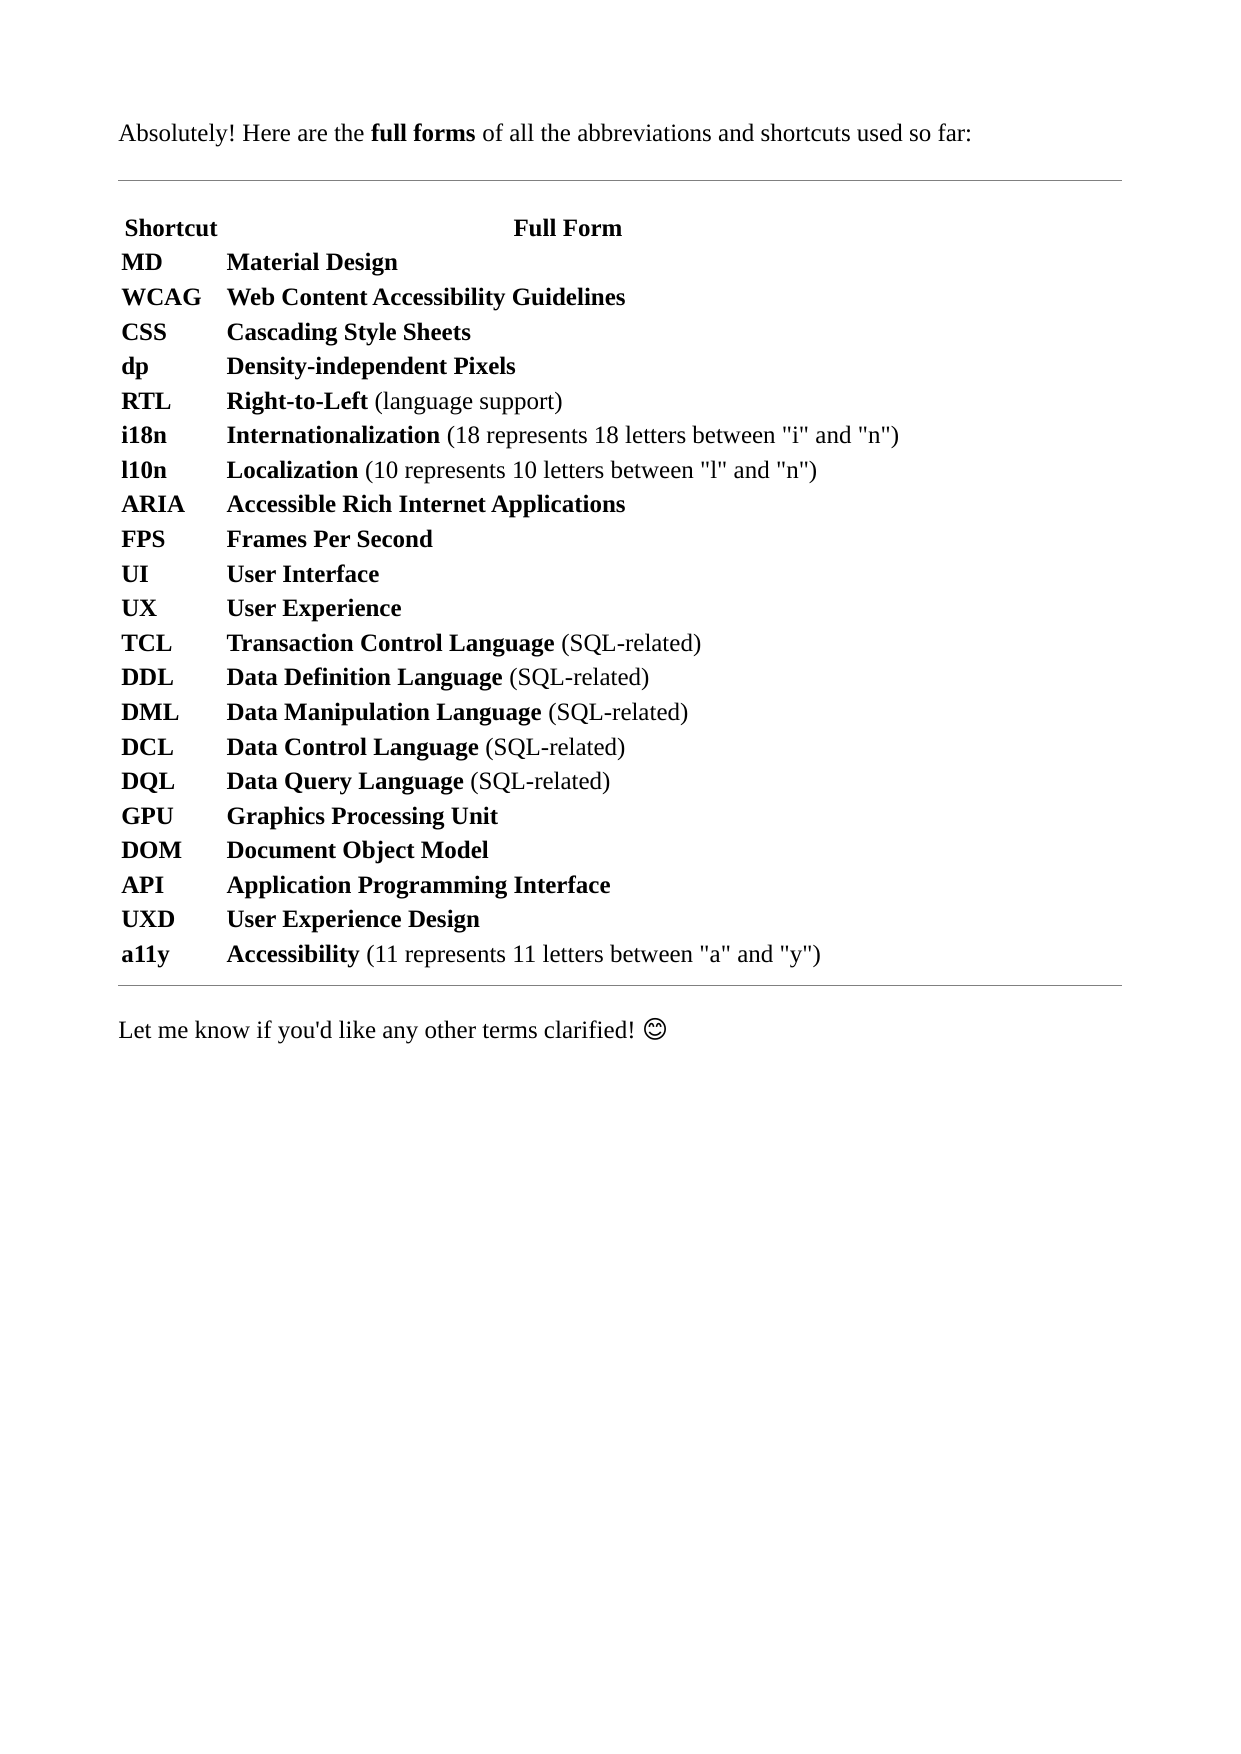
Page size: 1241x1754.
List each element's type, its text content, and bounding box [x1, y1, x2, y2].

text Let me know if you'd like any other terms clarified! 😊 [118, 1015, 1122, 1044]
table_cell User Interface [224, 556, 912, 590]
table_cell DML [118, 694, 223, 729]
table_cell Frames Per Second [224, 521, 912, 556]
table_cell WCAG [118, 279, 223, 314]
table_cell RTL [118, 383, 223, 417]
table_cell User Experience [224, 590, 912, 625]
table_cell Cascading Style Sheets [224, 314, 912, 348]
table_cell DCL [118, 729, 223, 763]
table_cell Accessible Rich Internet Applications [224, 487, 912, 521]
table_cell i18n [118, 418, 223, 452]
table_cell UI [118, 556, 223, 590]
table_cell Localization (10 represents 10 letters between "l" and "n") [224, 452, 912, 487]
table_cell ARIA [118, 487, 223, 521]
table_cell UXD [118, 902, 223, 936]
table_cell UX [118, 590, 223, 625]
table_cell Application Programming Interface [224, 867, 912, 902]
table_cell Data Manipulation Language (SQL-related) [224, 694, 912, 729]
table_cell Data Query Language (SQL-related) [224, 763, 912, 798]
table_cell GPU [118, 798, 223, 832]
table_header Full Form [224, 210, 912, 244]
table_cell TCL [118, 625, 223, 659]
table_cell l10n [118, 452, 223, 487]
table_cell MD [118, 245, 223, 279]
table_cell Data Definition Language (SQL-related) [224, 660, 912, 694]
table_cell Material Design [224, 245, 912, 279]
table_header Shortcut [118, 210, 223, 244]
table_cell a11y [118, 936, 223, 971]
table_cell Document Object Model [224, 833, 912, 867]
table_cell DDL [118, 660, 223, 694]
table_cell DOM [118, 833, 223, 867]
table_cell DQL [118, 763, 223, 798]
table_cell Right-to-Left (language support) [224, 383, 912, 417]
table_cell Web Content Accessibility Guidelines [224, 279, 912, 314]
table_cell Data Control Language (SQL-related) [224, 729, 912, 763]
table_cell API [118, 867, 223, 902]
table_cell dp [118, 348, 223, 383]
table_cell User Experience Design [224, 902, 912, 936]
table_cell FPS [118, 521, 223, 556]
table_cell Accessibility (11 represents 11 letters between "a" and "y") [224, 936, 912, 971]
table_cell Graphics Processing Unit [224, 798, 912, 832]
table_cell Internationalization (18 represents 18 letters between "i" and "n") [224, 418, 912, 452]
text Absolutely! Here are the full forms of all the abbreviations and shortcuts used so far: [118, 118, 1122, 147]
table_cell CSS [118, 314, 223, 348]
table_cell Transaction Control Language (SQL-related) [224, 625, 912, 659]
table_cell Density-independent Pixels [224, 348, 912, 383]
